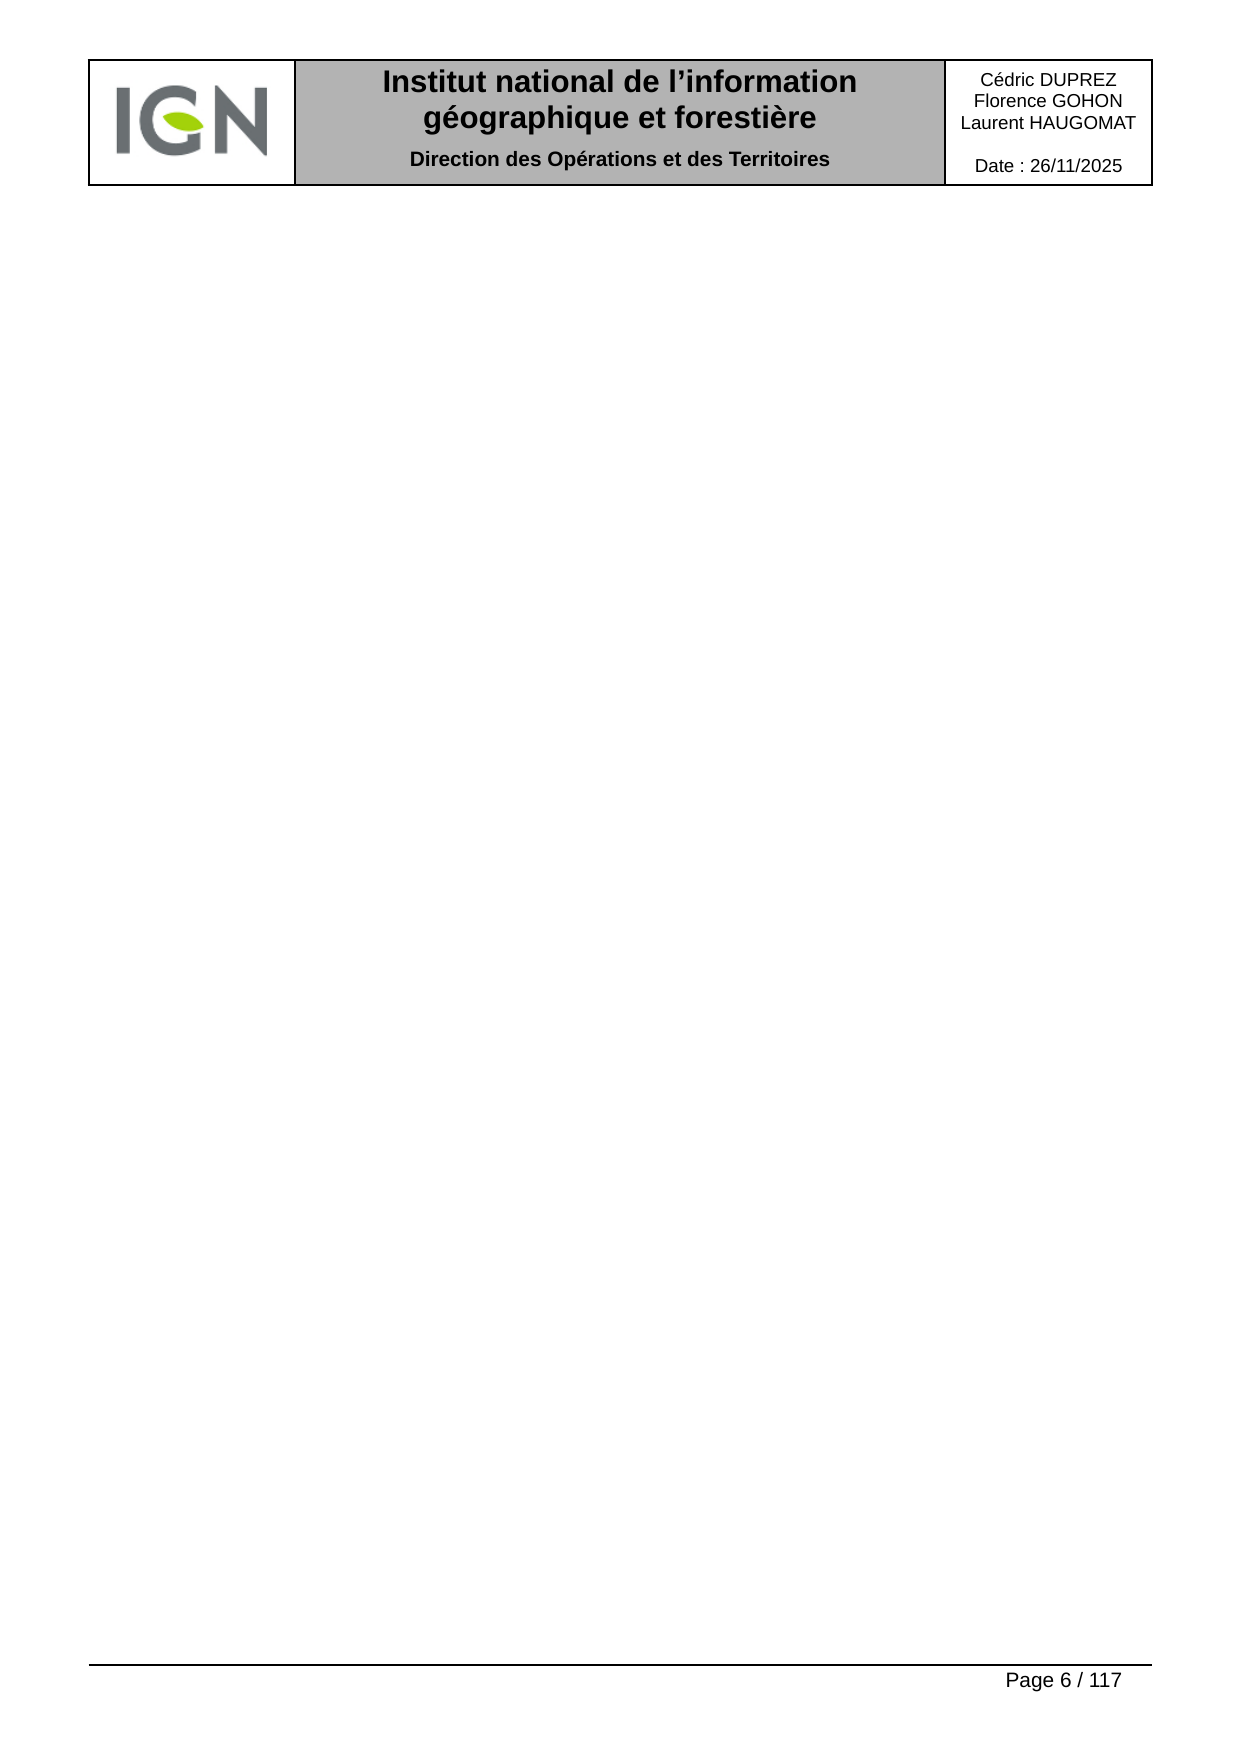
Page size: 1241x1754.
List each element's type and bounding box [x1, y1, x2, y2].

picture [91, 62, 293, 180]
